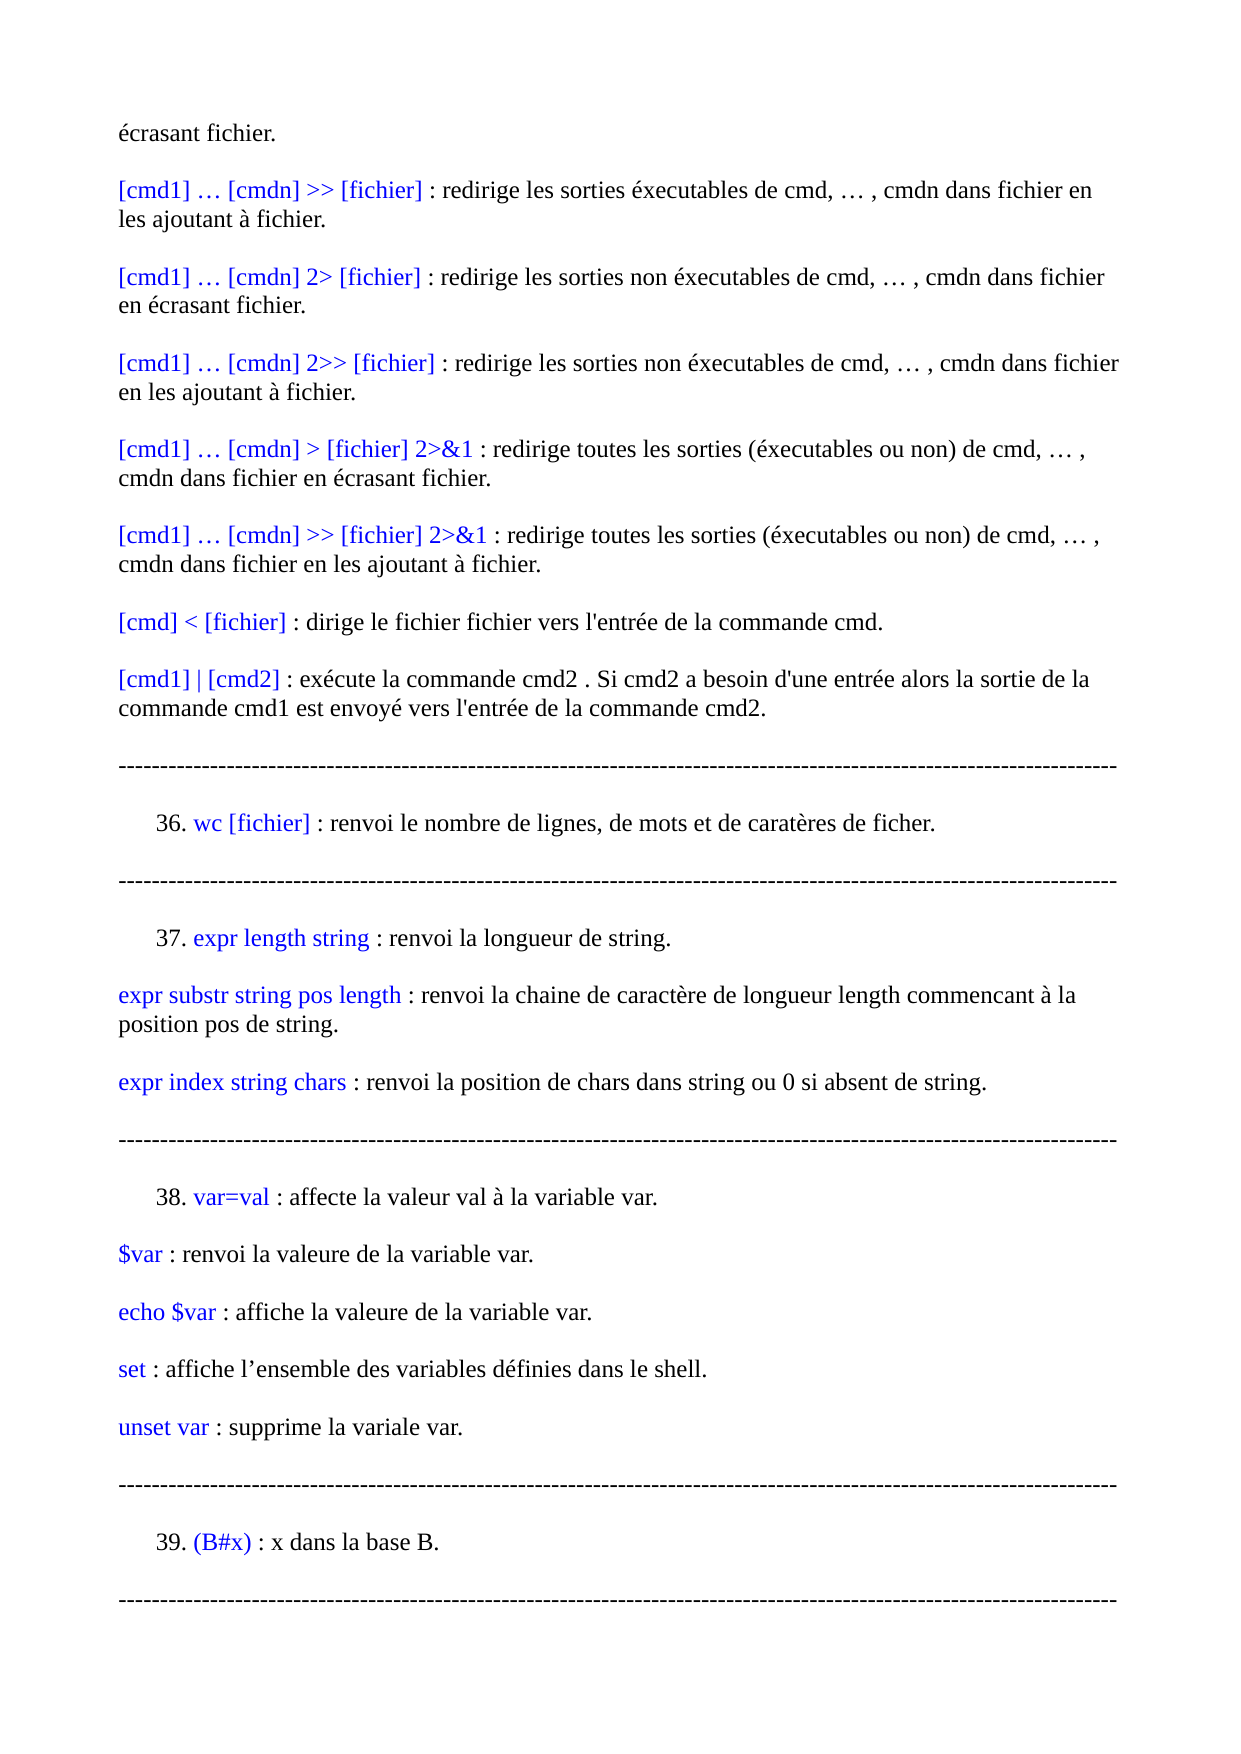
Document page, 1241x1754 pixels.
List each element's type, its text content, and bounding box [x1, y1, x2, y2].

list var=val : affecte la valeur val à la variable var. [156, 1182, 1122, 1211]
text [cmd1] … [cmdn] > [fichier] 2>&1 : redirige toutes les sorties (éxecutables ou non) de cmd, … , cmdn dans fichier en écrasant fichier. [118, 434, 1122, 492]
list (B#x) : x dans la base B. [156, 1527, 1122, 1556]
text ------------------------------------------------------------------------------------------------------------------------ [118, 1124, 1122, 1153]
text set : affiche l’ensemble des variables définies dans le shell. [118, 1354, 1122, 1383]
text [cmd1] … [cmdn] 2> [fichier] : redirige les sorties non éxecutables de cmd, … , cmdn dans fichier en écrasant fichier. [118, 262, 1122, 319]
list expr length string : renvoi la longueur de string. [156, 923, 1122, 952]
text ------------------------------------------------------------------------------------------------------------------------ [118, 1469, 1122, 1498]
text ------------------------------------------------------------------------------------------------------------------------ [118, 866, 1122, 894]
text écrasant fichier. [118, 118, 1122, 147]
text unset var : supprime la variale var. [118, 1412, 1122, 1441]
text [cmd1] … [cmdn] 2>> [fichier] : redirige les sorties non éxecutables de cmd, … , cmdn dans fichier en les ajoutant à fichier. [118, 348, 1122, 406]
text [cmd1] | [cmd2] : exécute la commande cmd2 . Si cmd2 a besoin d'une entrée alors la sortie de la commande cmd1 est envoyé vers l'entrée de la commande cmd2. [118, 664, 1122, 722]
text [cmd1] … [cmdn] >> [fichier] 2>&1 : redirige toutes les sorties (éxecutables ou non) de cmd, … , cmdn dans fichier en les ajoutant à fichier. [118, 521, 1122, 578]
text ------------------------------------------------------------------------------------------------------------------------ [118, 751, 1122, 779]
text expr index string chars : renvoi la position de chars dans string ou 0 si absent de string. [118, 1067, 1122, 1096]
text echo $var : affiche la valeure de la variable var. [118, 1297, 1122, 1326]
list wc [fichier] : renvoi le nombre de lignes, de mots et de caratères de ficher. [156, 808, 1122, 837]
text $var : renvoi la valeure de la variable var. [118, 1239, 1122, 1268]
text expr substr string pos length : renvoi la chaine de caractère de longueur length commencant à la position pos de string. [118, 981, 1122, 1038]
text [cmd1] … [cmdn] >> [fichier] : redirige les sorties éxecutables de cmd, … , cmdn dans fichier en les ajoutant à fichier. [118, 176, 1122, 233]
text [cmd] < [fichier] : dirige le fichier fichier vers l'entrée de la commande cmd. [118, 607, 1122, 636]
text ------------------------------------------------------------------------------------------------------------------------ [118, 1584, 1122, 1613]
